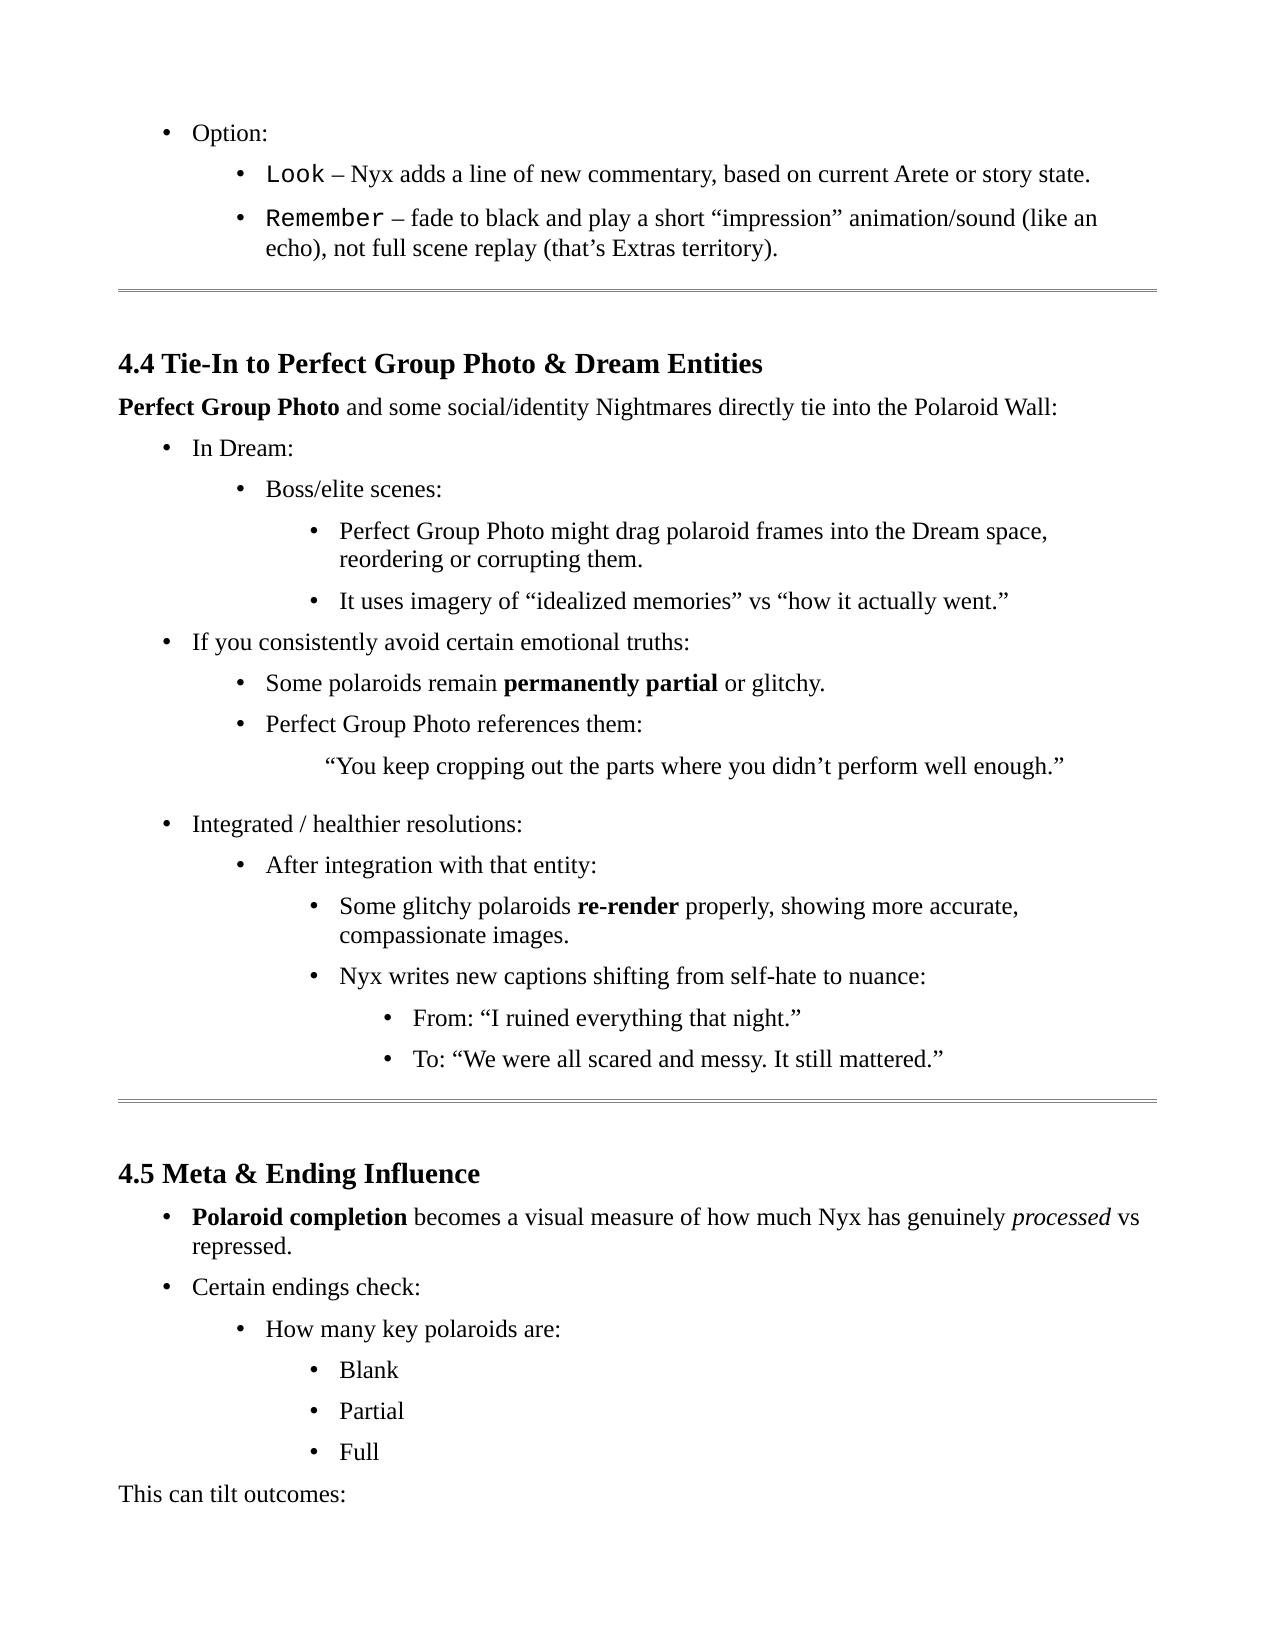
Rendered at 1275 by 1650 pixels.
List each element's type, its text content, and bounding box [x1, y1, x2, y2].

list Remember – fade to black and play a short “impression” animation/sound (like an echo), not full scene replay (that’s Extras territory). [236, 203, 1157, 262]
subtitle 4.4 Tie-In to Perfect Group Photo & Dream Entities [118, 346, 1157, 379]
list Perfect Group Photo might drag polaroid frames into the Dream space, reordering or corrupting them. [309, 516, 1157, 573]
list From: “I ruined everything that night.” [383, 1003, 1157, 1031]
list Integrated / healthier resolutions: [162, 809, 1157, 838]
list Nyx writes new captions shifting from self-hate to nuance: [309, 961, 1157, 990]
list It uses imagery of “idealized memories” vs “how it actually went.” [309, 586, 1157, 614]
list “You keep cropping out the parts where you didn’t perform well enough.” [295, 751, 1098, 779]
list In Dream: [162, 433, 1157, 462]
list Some glitchy polaroids re-render properly, showing more accurate, compassionate images. [309, 891, 1157, 949]
list Blank [309, 1355, 1157, 1384]
list Boss/elite scenes: [236, 474, 1157, 503]
list Option: [162, 118, 1157, 147]
subtitle 4.5 Meta & Ending Influence [118, 1156, 1157, 1190]
list Look – Nyx adds a line of new commentary, based on current Arete or story state. [236, 159, 1157, 190]
list Certain endings check: [162, 1272, 1157, 1301]
list How many key polaroids are: [236, 1314, 1157, 1342]
list Polaroid completion becomes a visual measure of how much Nyx has genuinely processed vs repressed. [162, 1202, 1157, 1260]
list Some polaroids remain permanently partial or glitchy. [236, 668, 1157, 697]
text This can tilt outcomes: [118, 1479, 1157, 1507]
list Partial [309, 1396, 1157, 1425]
text Perfect Group Photo and some social/identity Nightmares directly tie into the Polaroid Wall: [118, 392, 1157, 421]
list Full [309, 1437, 1157, 1466]
list After integration with that entity: [236, 850, 1157, 879]
list If you consistently avoid certain emotional truths: [162, 627, 1157, 656]
list To: “We were all scared and messy. It still mattered.” [383, 1044, 1157, 1073]
list Perfect Group Photo references them: [236, 709, 1157, 738]
